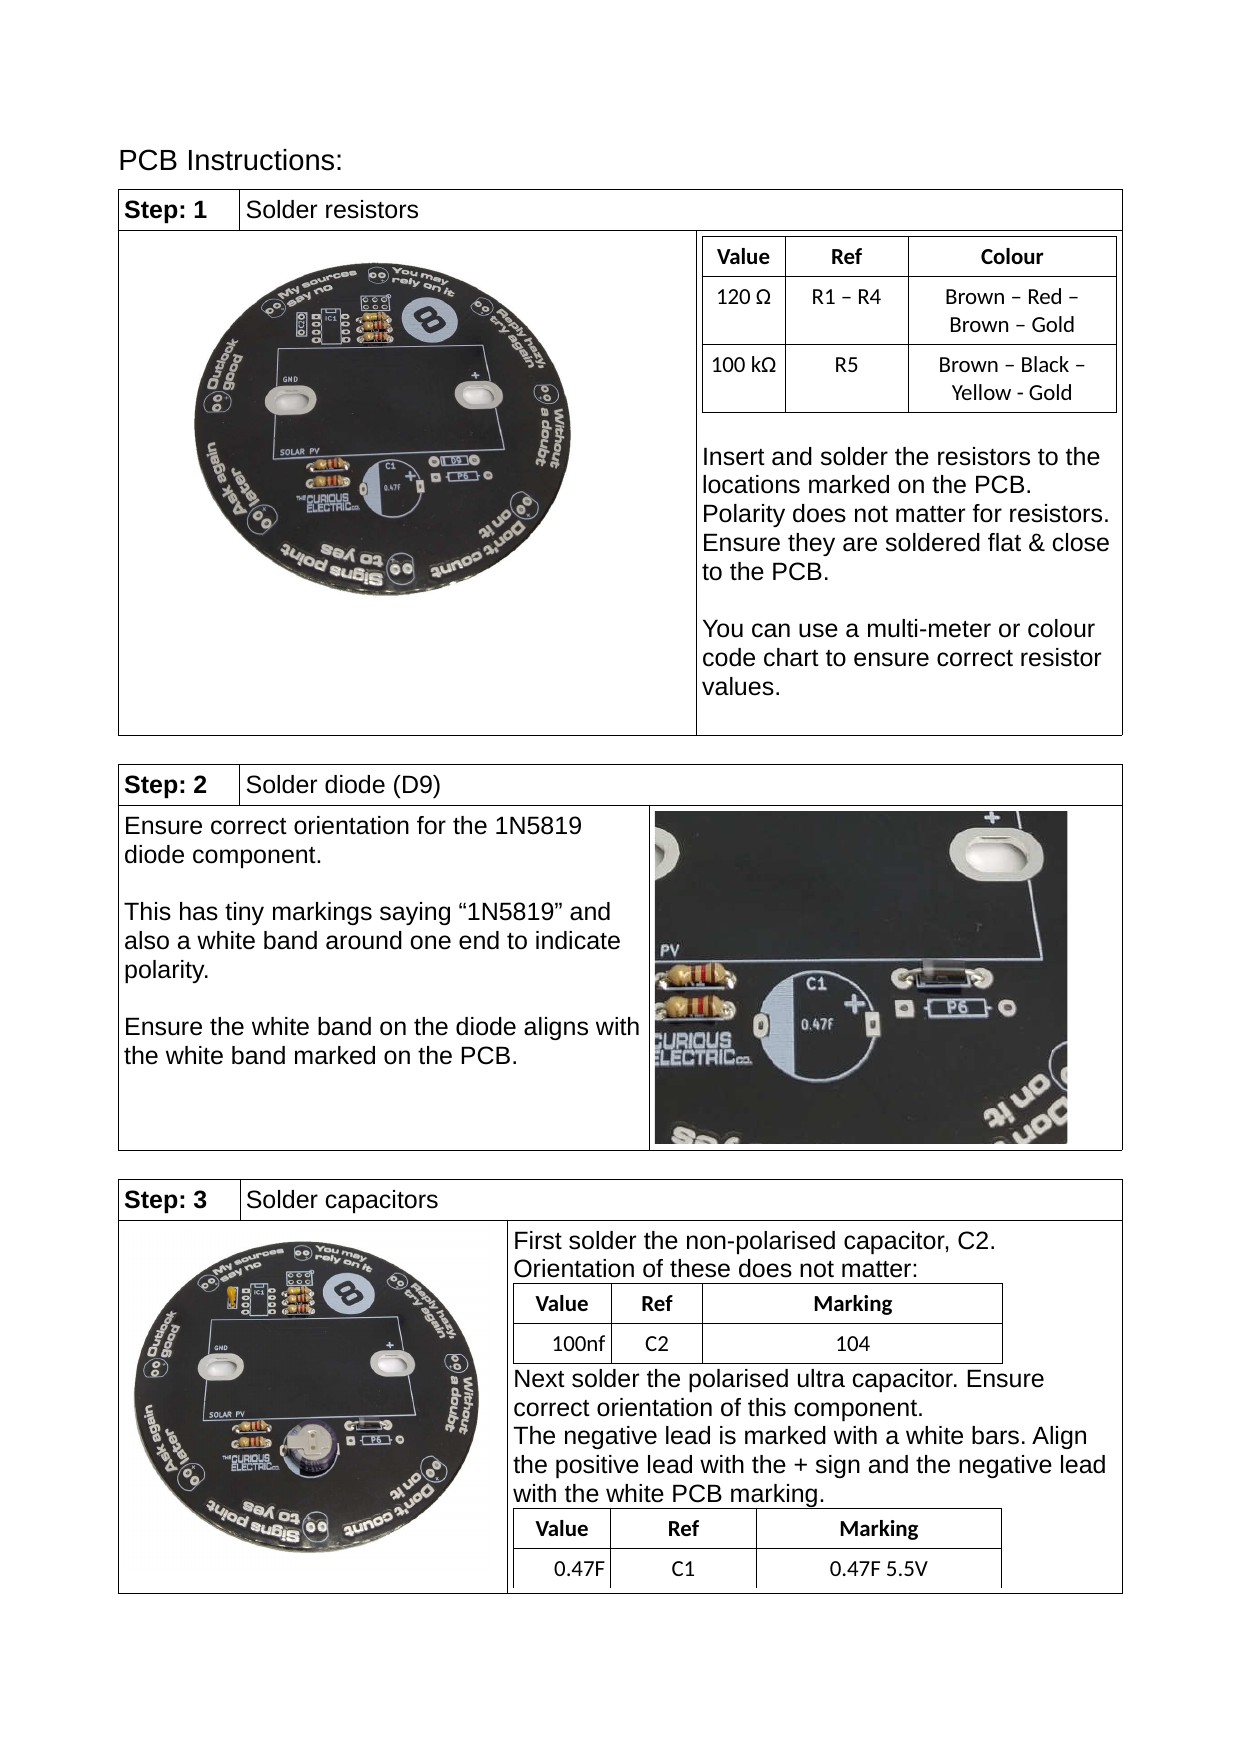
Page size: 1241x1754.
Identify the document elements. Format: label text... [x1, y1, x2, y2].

table_header Step: 2 [119, 765, 239, 805]
table_cell Insert and solder the resistors to the locations marked on the PCB. Polarity does not matter for resistors. Ensure they are soldered flat & close to the PCB. You can use a multi-meter or colour code chart to ensure correct resistor values. [697, 231, 1122, 735]
table_cell 0.47F [514, 1549, 610, 1587]
table_cell 100 kΩ [703, 345, 785, 412]
table_header Solder capacitors [241, 1180, 1122, 1219]
table_header Marking [757, 1509, 1001, 1547]
table_cell First solder the non-polarised capacitor, C2. Orientation of these does not matter: Next solder the polarised ultra capacitor. Ensure correct orientation of this component. The negative lead is marked with a white bars. Align the positive lead with the + sign and the negative lead with the white PCB marking. [508, 1221, 1122, 1593]
table_cell 100nf [514, 1324, 611, 1363]
table_header Value [514, 1284, 611, 1323]
table_header Colour [909, 237, 1116, 276]
table_cell Brown – Black – Yellow - Gold [909, 345, 1116, 412]
table_header Ref [612, 1284, 702, 1323]
picture [123, 236, 643, 626]
table_cell 120 Ω [703, 277, 785, 344]
table_header Ref [786, 237, 908, 276]
table_header Value [703, 237, 785, 276]
picture [654, 811, 1068, 1144]
picture [123, 1225, 493, 1569]
table_header Step: 1 [119, 190, 239, 230]
table_header Step: 3 [119, 1180, 240, 1219]
table_header Value [514, 1509, 610, 1547]
table_cell C2 [612, 1324, 702, 1363]
table_cell R5 [786, 345, 908, 412]
table_cell 0.47F 5.5V [757, 1549, 1001, 1587]
table_cell 104 [703, 1324, 1002, 1363]
table_header Solder diode (D9) [240, 765, 1122, 805]
table_cell Brown – Red – Brown – Gold [909, 277, 1116, 344]
table_header Solder resistors [240, 190, 1122, 230]
subtitle PCB Instructions: [118, 143, 1122, 177]
table_cell C1 [611, 1549, 756, 1587]
table_header Marking [703, 1284, 1002, 1323]
table_cell [650, 806, 1122, 1149]
table_cell Ensure correct orientation for the 1N5819 diode component. This has tiny markings saying “1N5819” and also a white band around one end to indicate polarity. Ensure the white band on the diode aligns with the white band marked on the PCB. [119, 806, 649, 1149]
table_cell [119, 1221, 507, 1593]
table_cell R1 – R4 [786, 277, 908, 344]
table_cell [119, 231, 696, 735]
table_header Ref [611, 1509, 756, 1547]
